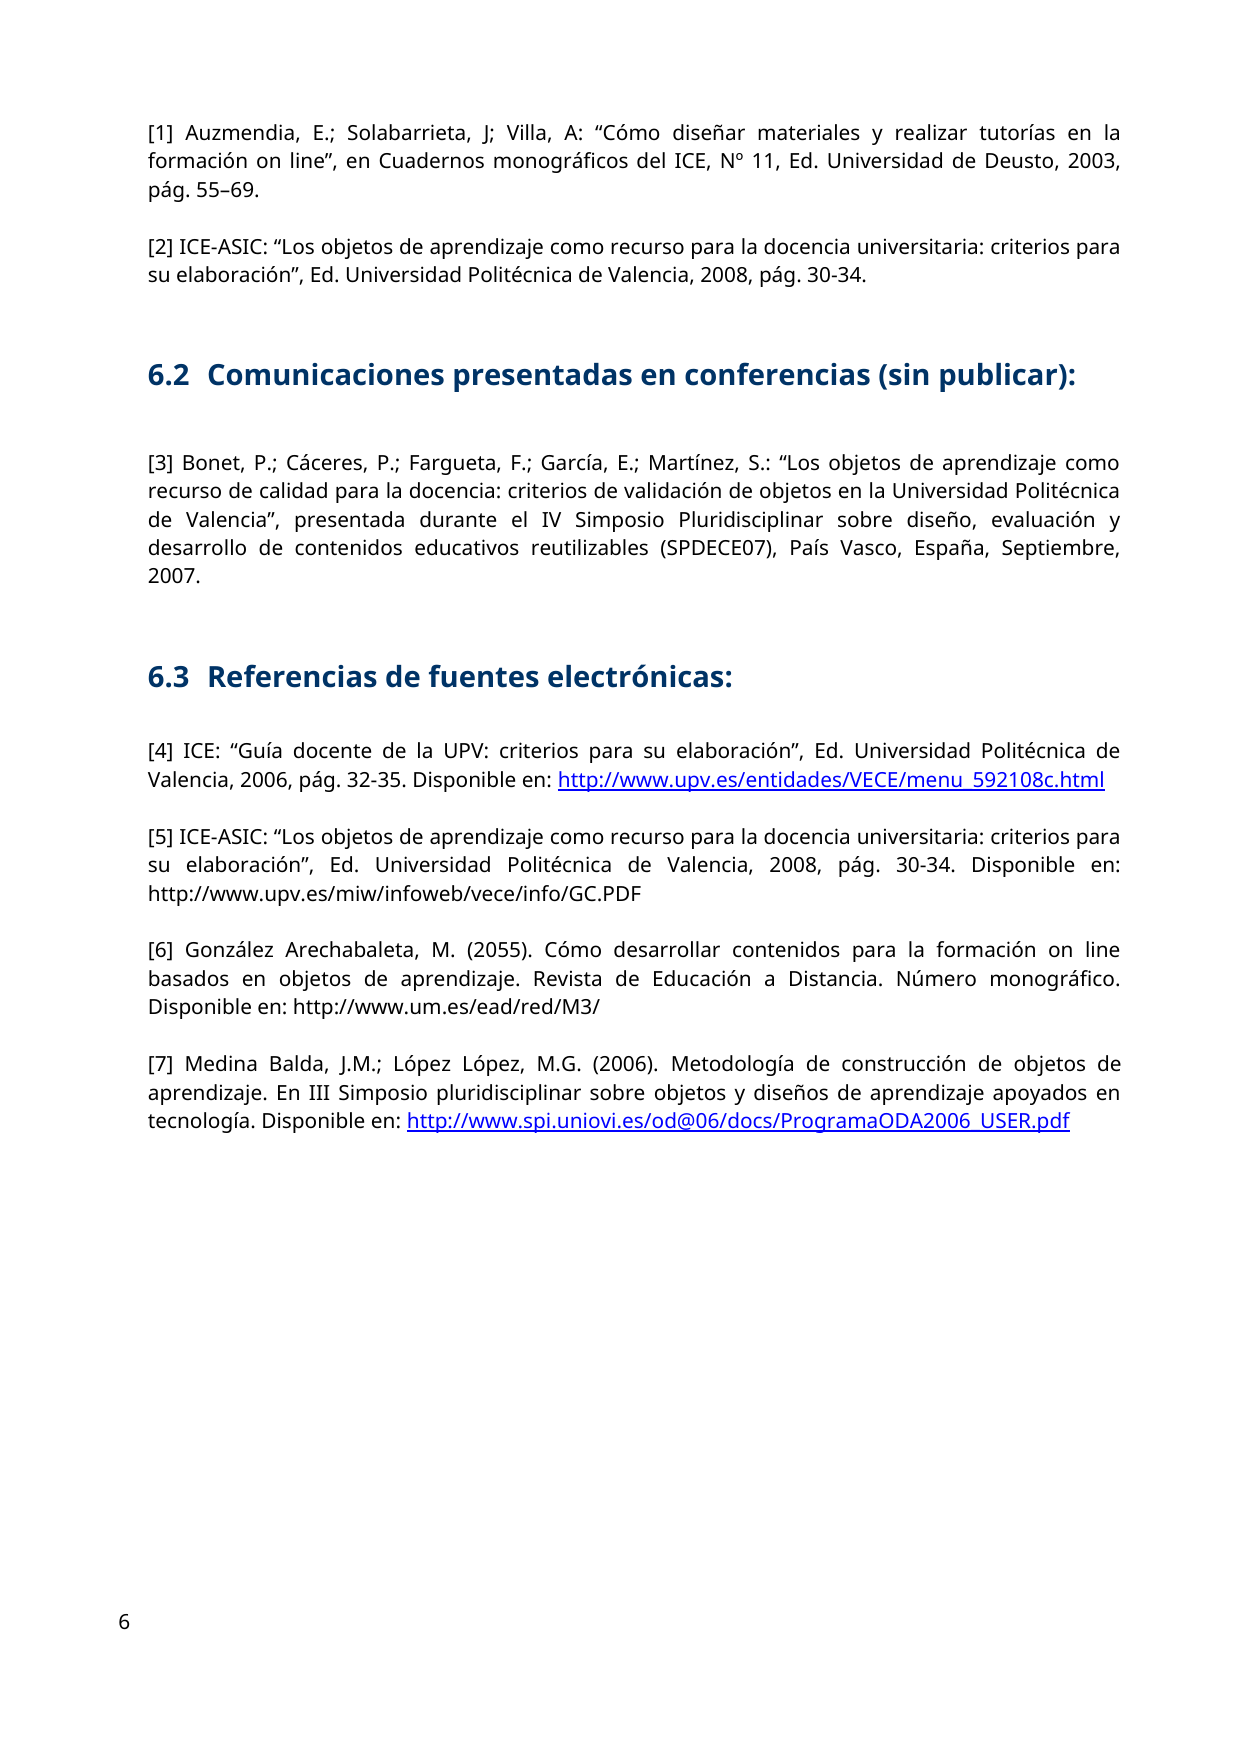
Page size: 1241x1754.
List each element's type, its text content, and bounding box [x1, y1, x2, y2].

text [2] ICE-ASIC: “Los objetos de aprendizaje como recurso para la docencia universitaria: criterios para su elaboración”, Ed. Universidad Politécnica de Valencia, 2008, pág. 30-34. [148, 232, 1122, 289]
text [5] ICE-ASIC: “Los objetos de aprendizaje como recurso para la docencia universitaria: criterios para su elaboración”, Ed. Universidad Politécnica de Valencia, 2008, pág. 30-34. Disponible en: http://www.upv.es/miw/infoweb/vece/info/GC.PDF [148, 822, 1122, 907]
text [3] Bonet, P.; Cáceres, P.; Fargueta, F.; García, E.; Martínez, S.: “Los objetos de aprendizaje como recurso de calidad para la docencia: criterios de validación de objetos en la Universidad Politécnica de Valencia”, presentada durante el IV Simposio Pluridisciplinar sobre diseño, evaluación y desarrollo de contenidos educativos reutilizables (SPDECE07), País Vasco, España, Septiembre, 2007. [148, 448, 1122, 590]
subtitle Referencias de fuentes electrónicas: [148, 656, 1122, 696]
text [1] Auzmendia, E.; Solabarrieta, J; Villa, A: “Cómo diseñar materiales y realizar tutorías en la formación on line”, en Cuadernos monográficos del ICE, Nº 11, Ed. Universidad de Deusto, 2003, pág. 55–69. [148, 118, 1122, 203]
subtitle Comunicaciones presentadas en conferencias (sin publicar): [148, 355, 1122, 394]
text [6] González Arechabaleta, M. (2055). Cómo desarrollar contenidos para la formación on line basados en objetos de aprendizaje. Revista de Educación a Distancia. Número monográfico. Disponible en: http://www.um.es/ead/red/M3/ [148, 936, 1122, 1021]
text [7] Medina Balda, J.M.; López López, M.G. (2006). Metodología de construcción de objetos de aprendizaje. En III Simposio pluridisciplinar sobre objetos y diseños de aprendizaje apoyados en tecnología. Disponible en: http://www.spi.uniovi.es/od@06/docs/ProgramaODA2006_USER.pdf [148, 1049, 1122, 1135]
text [4] ICE: “Guía docente de la UPV: criterios para su elaboración”, Ed. Universidad Politécnica de Valencia, 2006, pág. 32-35. Disponible en: http://www.upv.es/entidades/VECE/menu_592108c.html [148, 737, 1122, 793]
